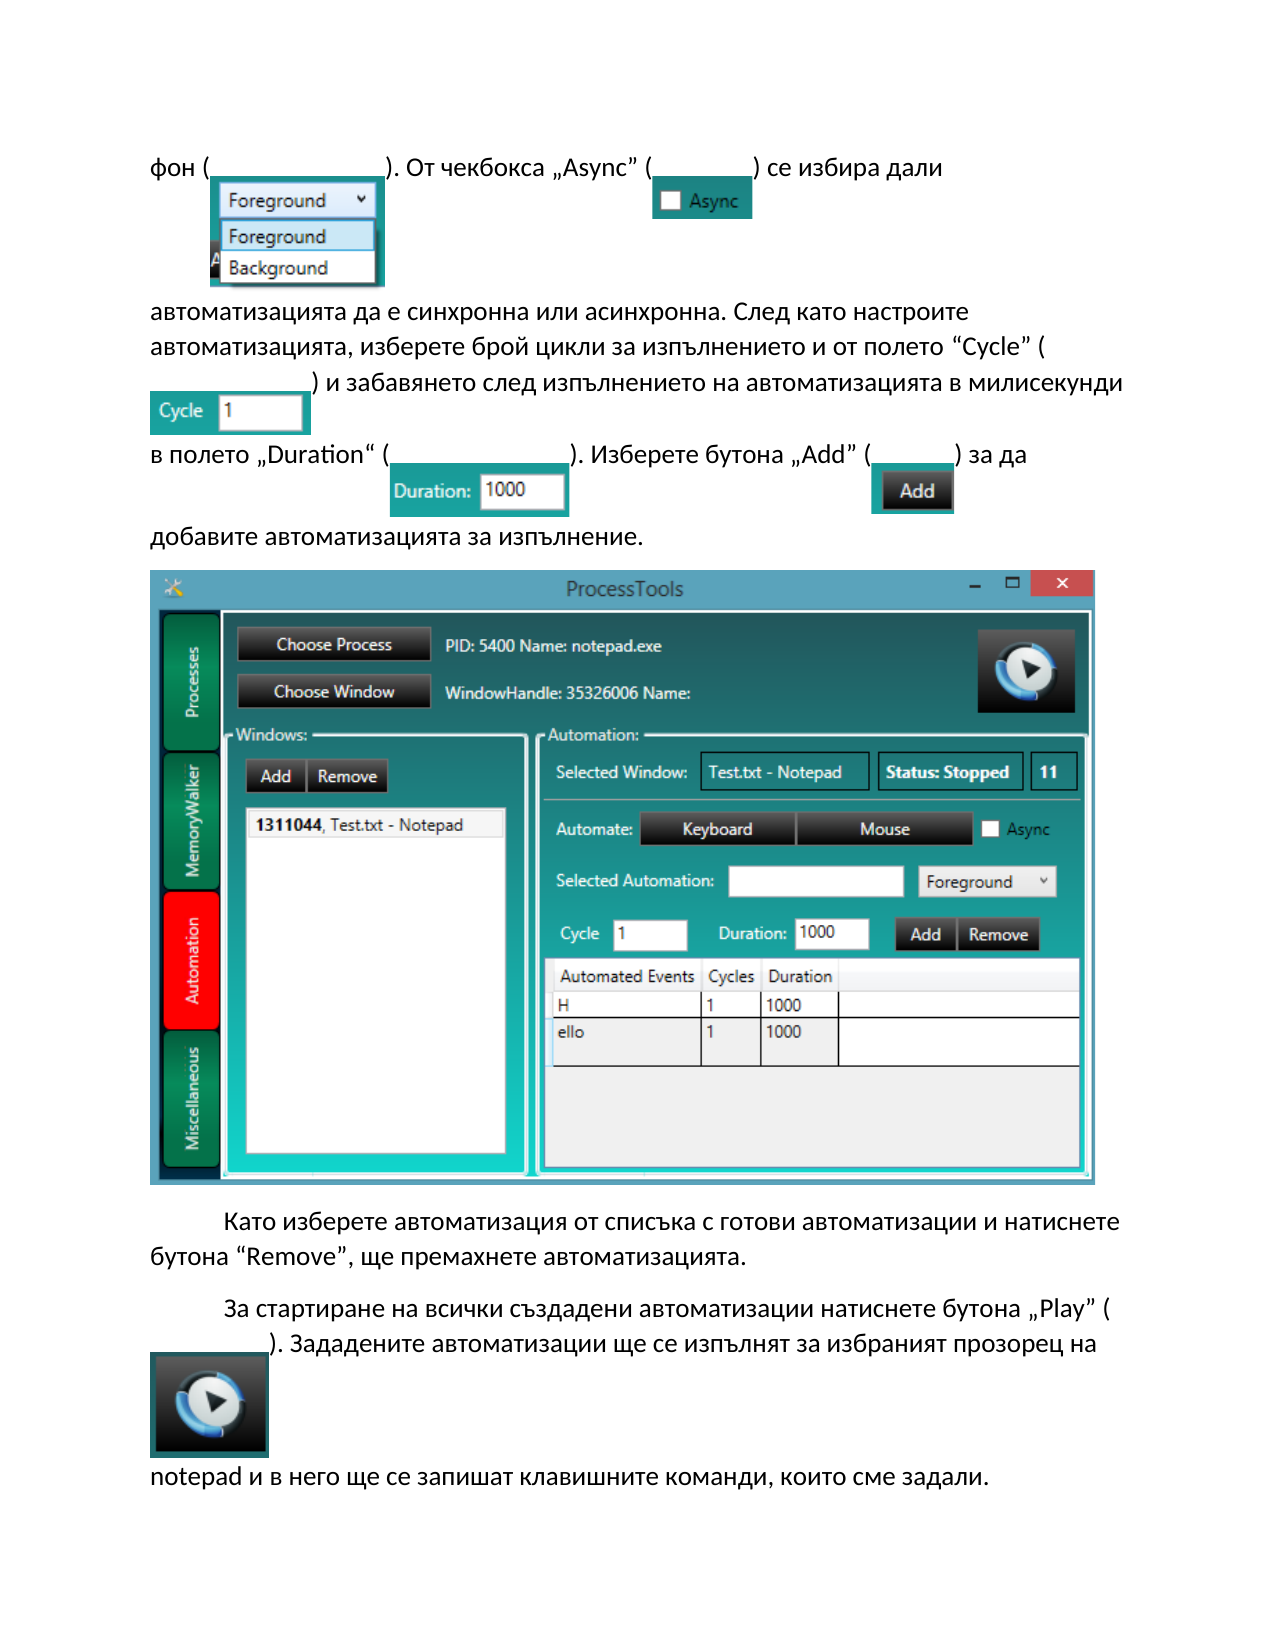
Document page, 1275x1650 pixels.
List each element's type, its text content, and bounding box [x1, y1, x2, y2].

text За стартиране на всички създадени автоматизации натиснете бутона „Play” (). Зададените автоматизации ще се изпълнят за избраният прозорец на notepad и в него ще се запишат клавишните команди, които сме задали. [150, 1291, 1125, 1493]
text фон (). От чекбокса „Async” () се избира дали автоматизацията да е синхронна или асинхронна. След като настроите автоматизацията, изберете брой цикли за изпълнението и от полето “Cycle” () и забавянето след изпълнението на автоматизацията в милисекунди в полето „Duration“ (). Изберете бутона „Add” () за да добавите автоматизацията за изпълнение. [150, 150, 1125, 552]
text Като изберете автоматизация от списъка с готови автоматизации и натиснете бутона “Remove”, ще премахнете автоматизацията. [150, 1204, 1125, 1272]
